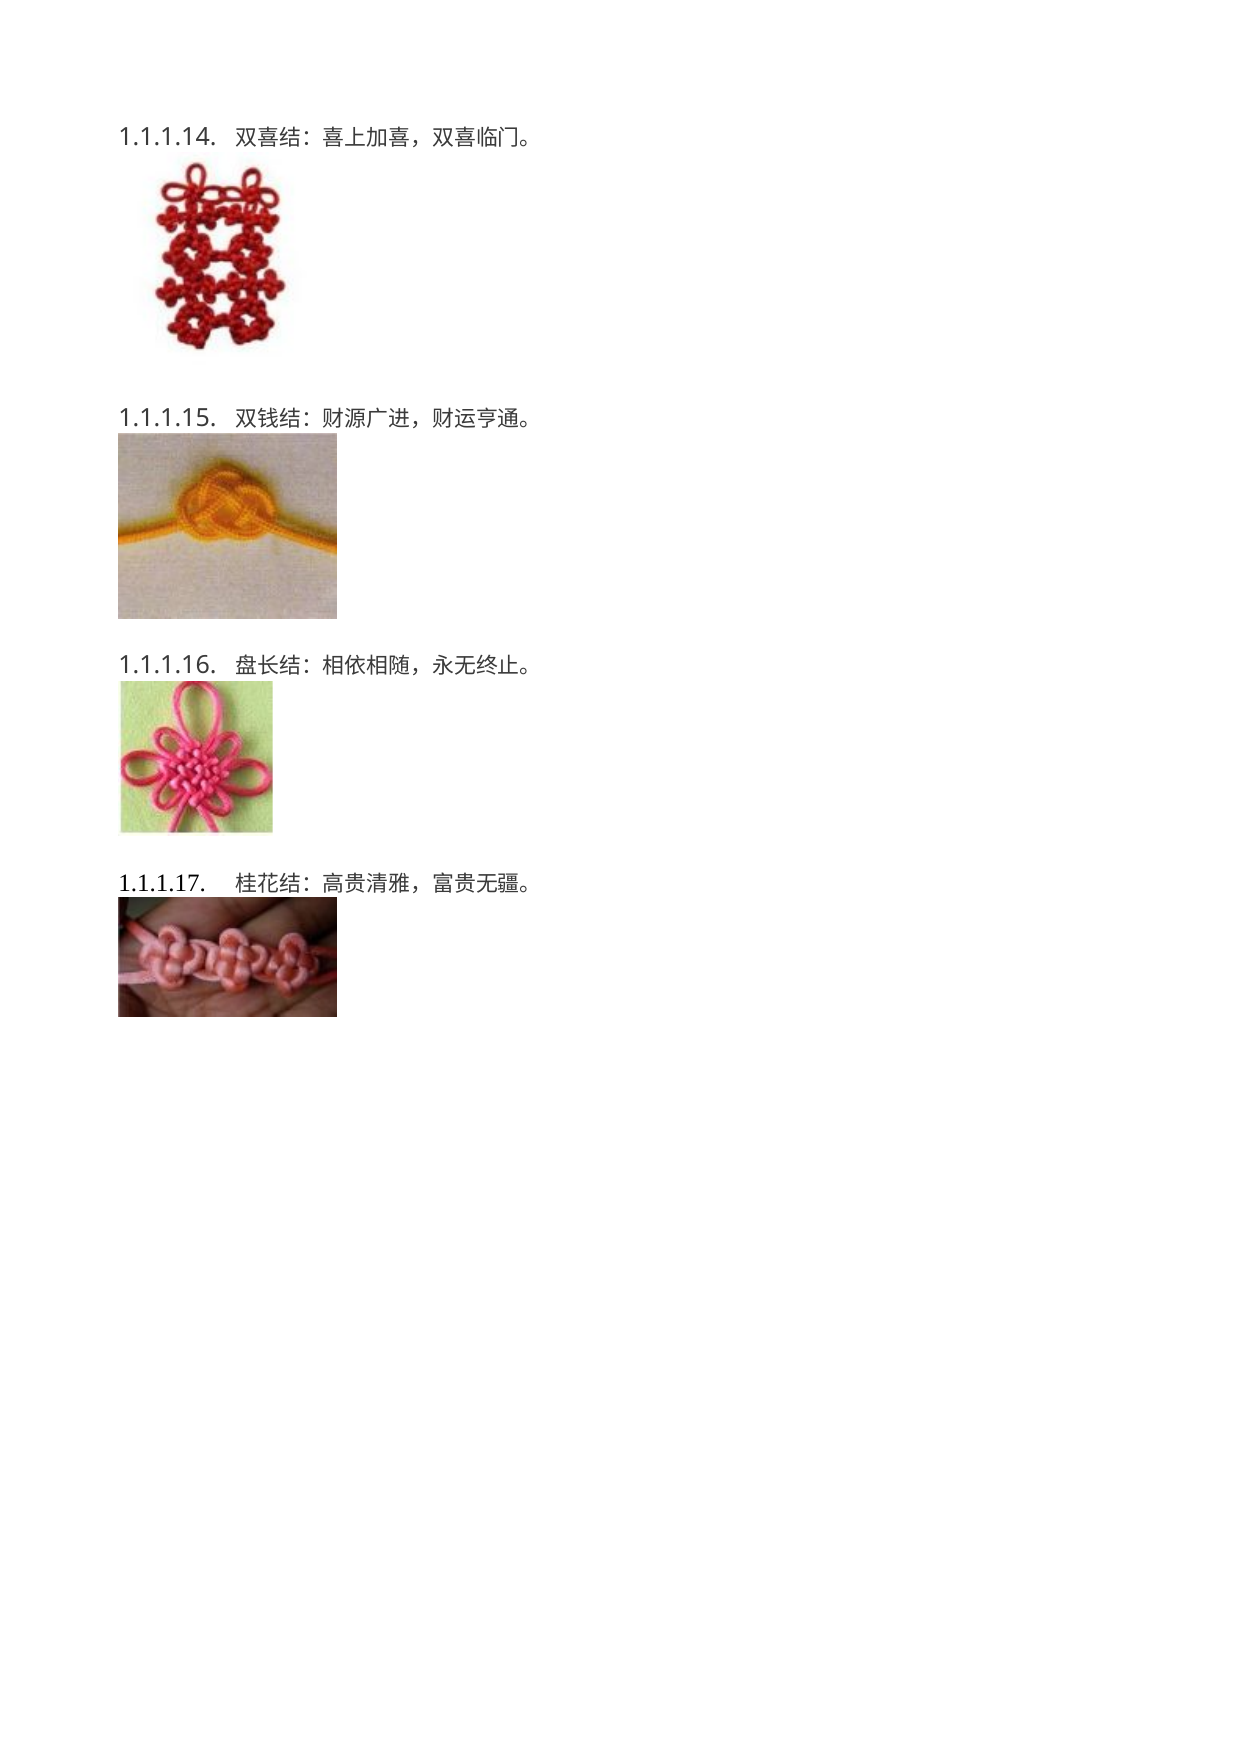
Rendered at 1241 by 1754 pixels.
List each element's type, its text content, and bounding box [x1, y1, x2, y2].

list 双钱结：财源广进，财运亨通。 [118, 400, 1122, 434]
picture [118, 681, 273, 836]
picture [118, 152, 329, 371]
picture [118, 433, 337, 619]
list 盘长结：相依相随，永无终止。 [118, 647, 1122, 681]
list 桂花结：高贵清雅，富贵无疆。 [118, 866, 1122, 898]
list 双喜结：喜上加喜，双喜临门。 [118, 118, 1122, 152]
picture [118, 897, 337, 1017]
